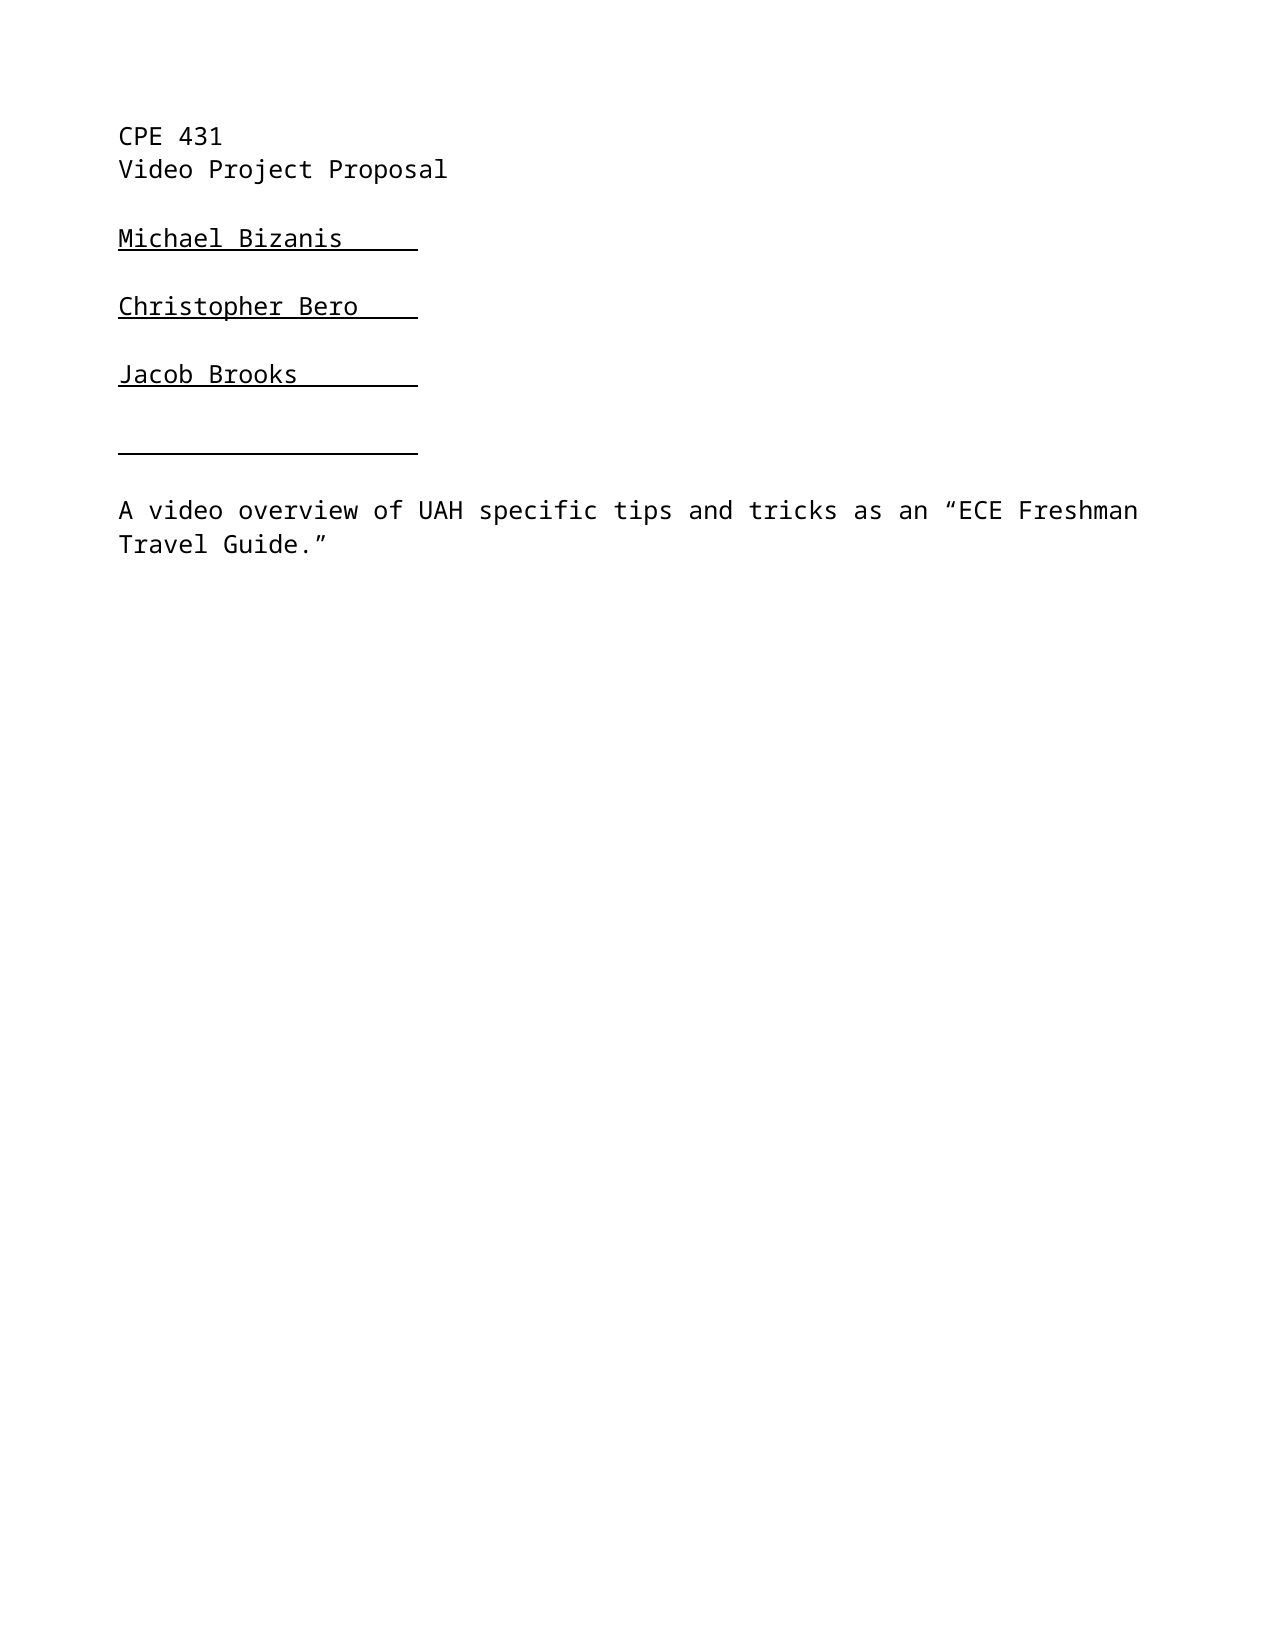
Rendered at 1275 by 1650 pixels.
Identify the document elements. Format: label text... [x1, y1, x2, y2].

text CPE 431 [118, 118, 1157, 152]
text Michael Bizanis [118, 220, 1157, 254]
text Jacob Brooks [118, 357, 1157, 391]
text Christopher Bero [118, 288, 1157, 322]
text A video overview of UAH specific tips and tricks as an “ECE Freshman Travel Guide.” [118, 493, 1157, 561]
text Video Project Proposal [118, 152, 1157, 186]
